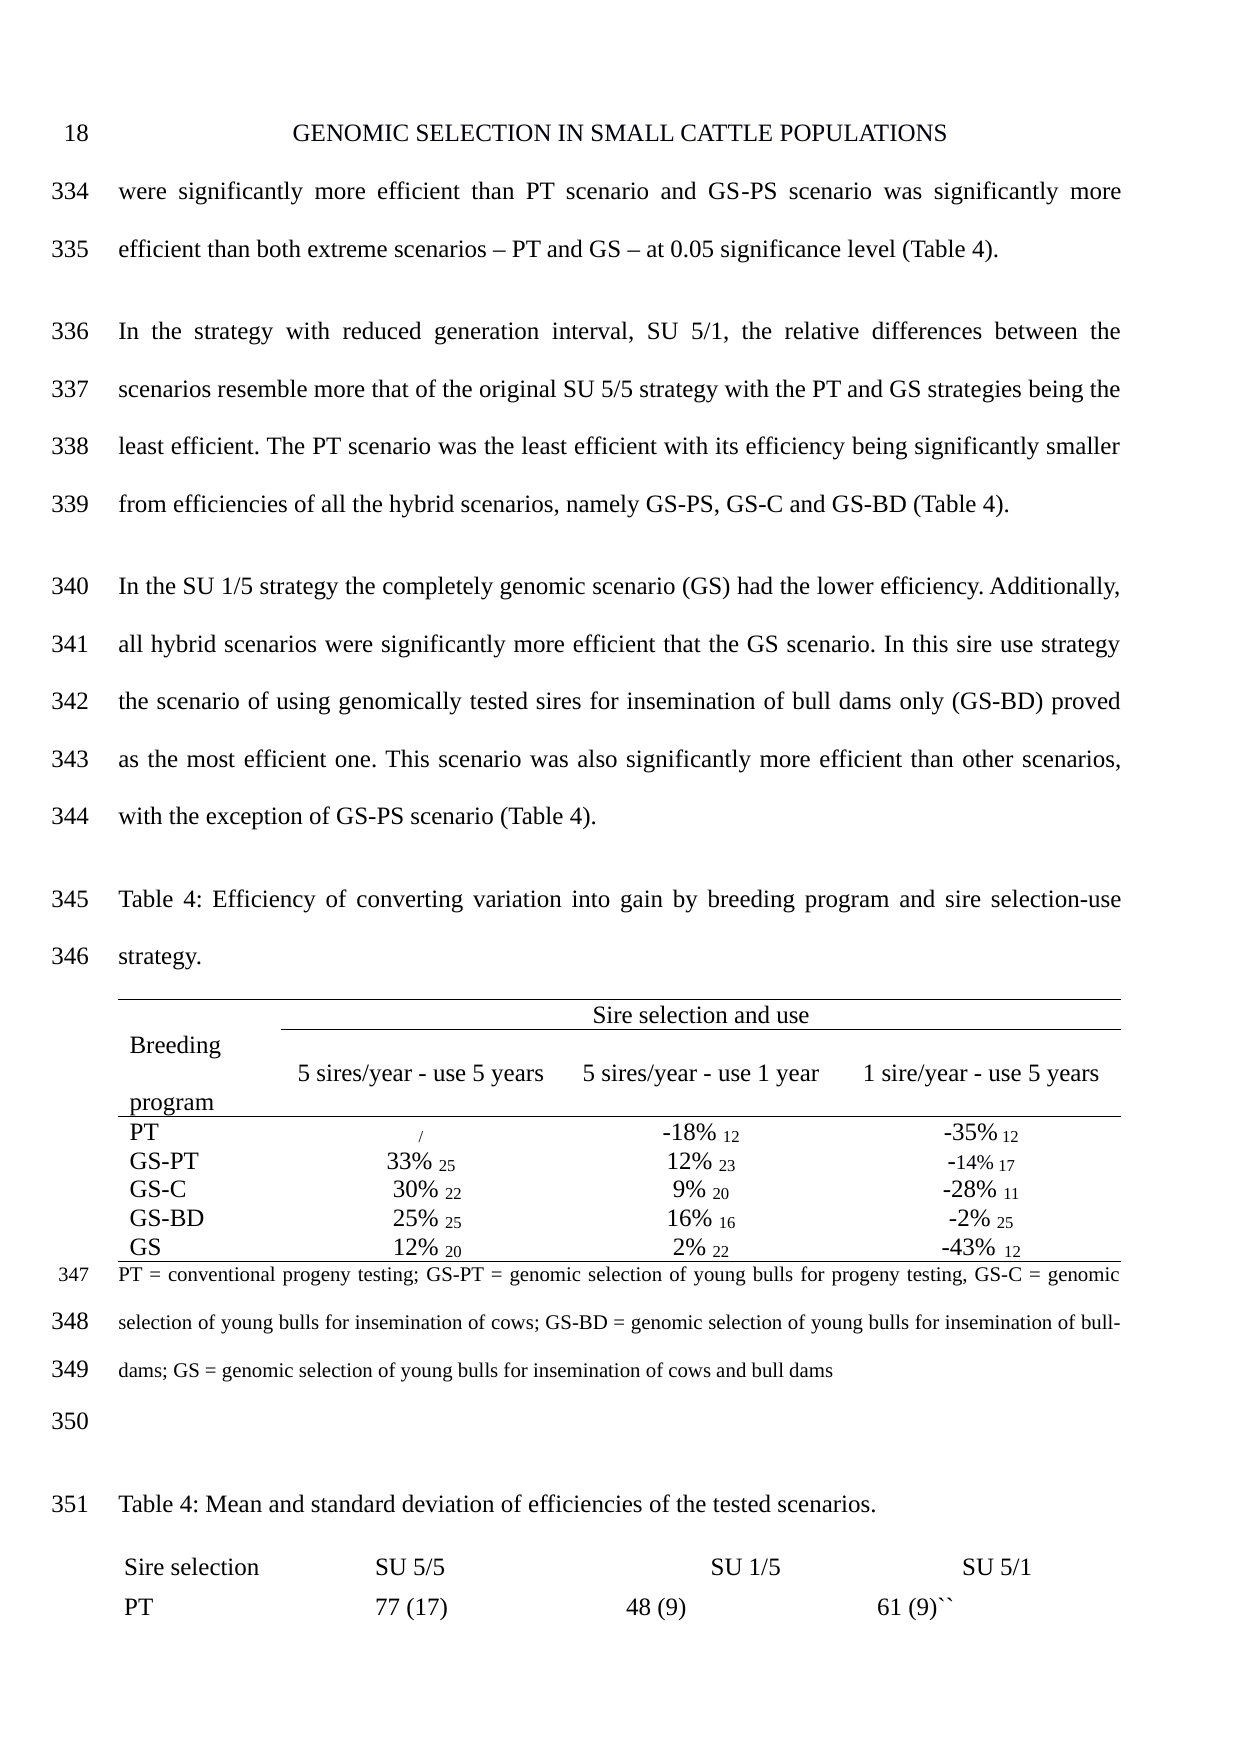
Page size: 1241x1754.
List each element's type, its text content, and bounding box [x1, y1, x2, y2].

table_cell -2% 25 [841, 1203, 1121, 1232]
text Table 4: Mean and standard deviation of efficiencies of the tested scenarios. [118, 1489, 1122, 1517]
table_header SU 1/5 [620, 1546, 871, 1586]
text PT = conventional progeny testing; GS-PT = genomic selection of young bulls for progeny testing, GS-C = genomic selection of young bulls for insemination of cows; GS-BD = genomic selection of young bulls for insemination of bull-dams; GS = genomic selection of young bulls for insemination of cows and bull dams [118, 1262, 1122, 1382]
table_header [118, 1000, 281, 1029]
table_cell 33% 25 [281, 1146, 561, 1174]
table_cell -43% 12 [841, 1232, 1121, 1261]
table_header SU 5/5 [369, 1546, 620, 1586]
text In the strategy with reduced generation interval, SU 5/1, the relative differences between the scenarios resemble more that of the original SU 5/5 strategy with the PT and GS strategies being the least efficient. The PT scenario was the least efficient with its efficiency being significantly smaller from efficiencies of all the hybrid scenarios, namely GS-PS, GS-C and GS-BD (Table 4). [118, 316, 1122, 518]
table_cell 5 sires/year - use 1 year [561, 1030, 841, 1116]
table_cell 5 sires/year - use 5 years [281, 1030, 561, 1116]
table_cell 25% 25 [281, 1203, 561, 1232]
table_header SU 5/1 [871, 1546, 1123, 1586]
table_cell -14% 17 [841, 1146, 1121, 1174]
table_cell 1 sire/year - use 5 years [841, 1030, 1121, 1116]
table_header Sire selection [118, 1546, 369, 1586]
table_cell GS-C [118, 1175, 281, 1203]
table_cell 16% 16 [561, 1203, 841, 1232]
table_cell 61 (9)`` [871, 1586, 1123, 1627]
table_cell GS-PT [118, 1146, 281, 1174]
table_cell / [281, 1117, 561, 1146]
table_cell PT [118, 1586, 369, 1627]
text Table 4: Efficiency of converting variation into gain by breeding program and sire selection-use strategy. [118, 884, 1122, 970]
table_cell GS [118, 1232, 281, 1261]
table_cell -28% 11 [841, 1175, 1121, 1203]
table_cell PT [118, 1117, 281, 1146]
table_cell GS-BD [118, 1203, 281, 1232]
table_cell 9% 20 [561, 1175, 841, 1203]
table_cell 30% 22 [281, 1175, 561, 1203]
table_cell -35% 12 [841, 1117, 1121, 1146]
text In the SU 1/5 strategy the completely genomic scenario (GS) had the lower efficiency. Additionally, all hybrid scenarios were significantly more efficient that the GS scenario. In this sire use strategy the scenario of using genomically tested sires for insemination of bull dams only (GS-BD) proved as the most efficient one. This scenario was also significantly more efficient than other scenarios, with the exception of GS-PS scenario (Table 4). [118, 571, 1122, 830]
table_cell 77 (17) [369, 1586, 620, 1627]
table_header Sire selection and use [281, 1000, 1121, 1029]
text were significantly more efficient than PT scenario and GS‑PS scenario was significantly more efficient than both extreme scenarios – PT and GS – at 0.05 significance level (Table 4). [118, 176, 1122, 263]
table_cell -18% 12 [561, 1117, 841, 1146]
table_cell 12% 23 [561, 1146, 841, 1174]
table_cell Breeding program [118, 1029, 281, 1116]
table_cell 12% 20 [281, 1232, 561, 1261]
table_cell 2% 22 [561, 1232, 841, 1261]
table_cell 48 (9) [620, 1586, 871, 1627]
